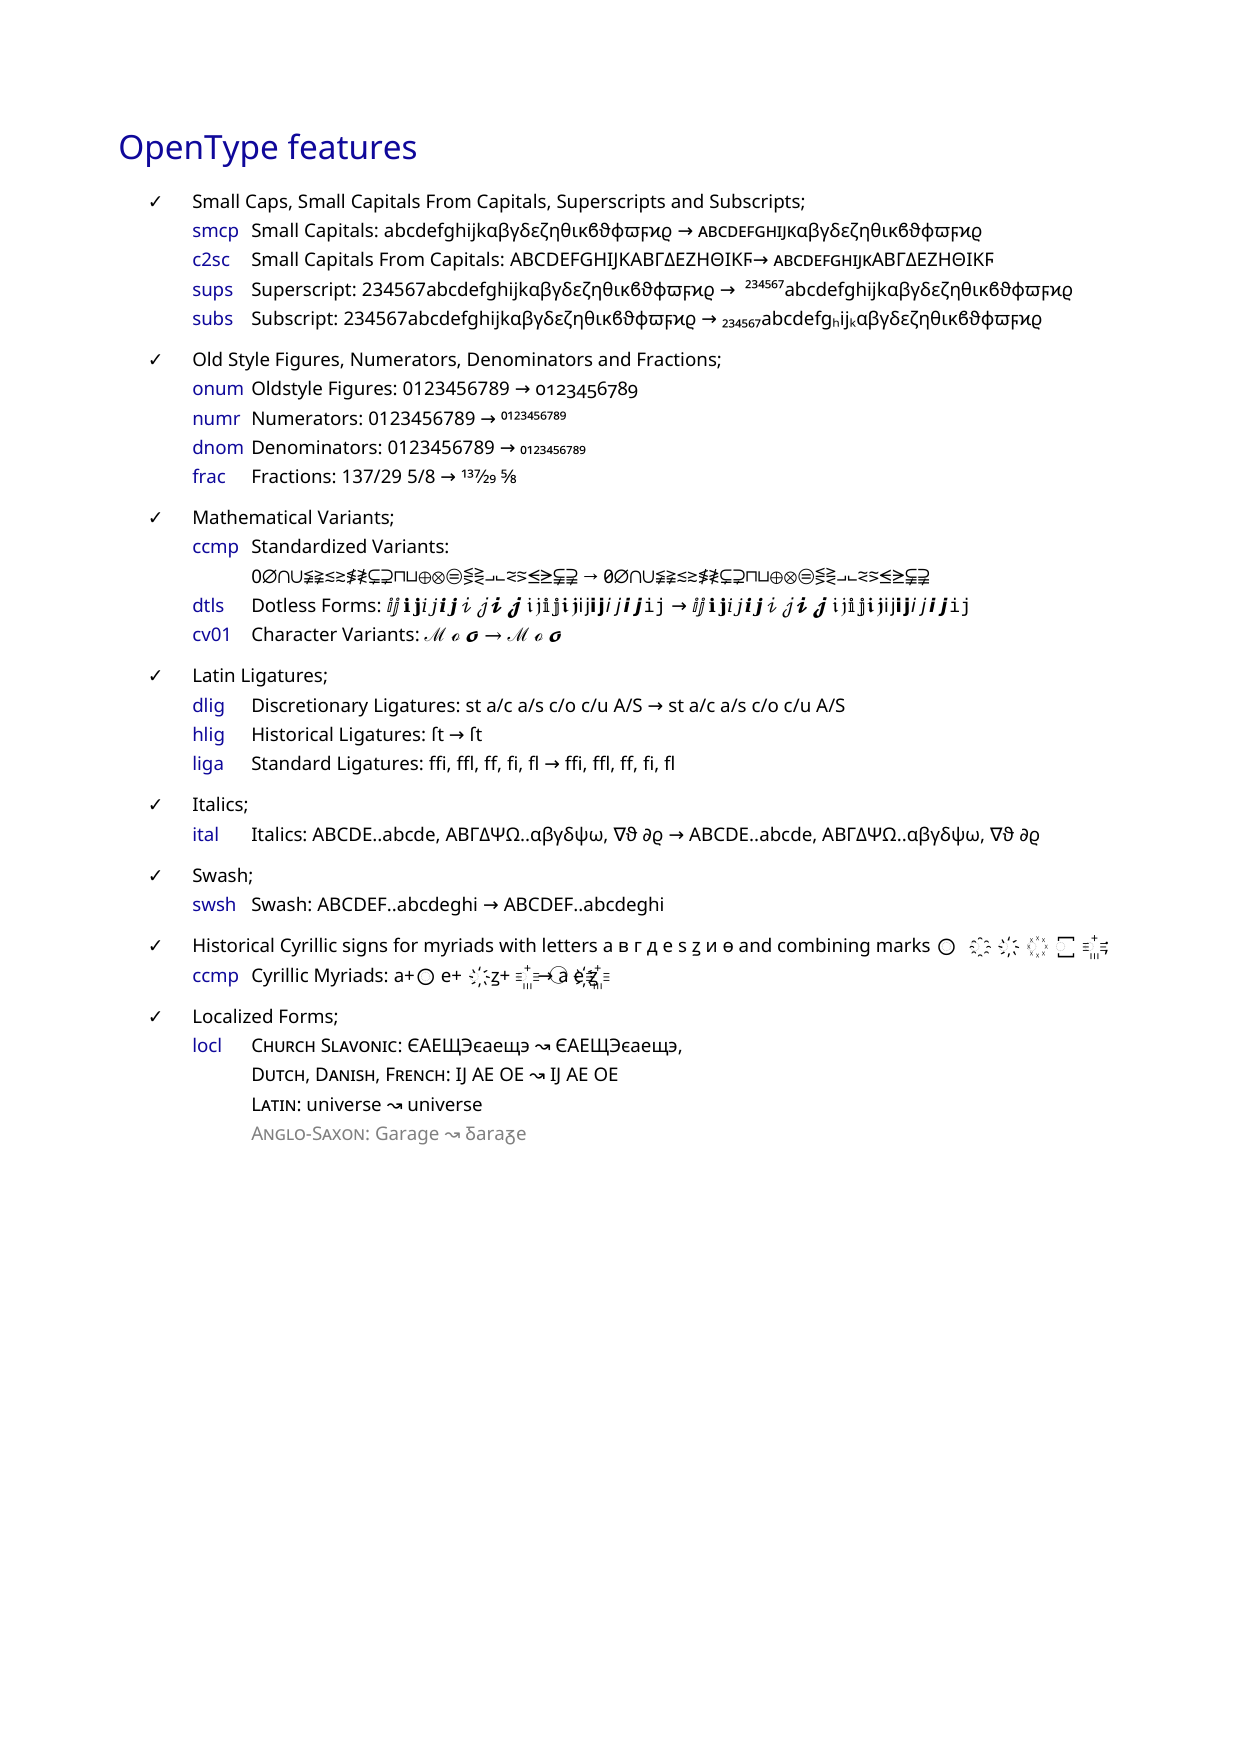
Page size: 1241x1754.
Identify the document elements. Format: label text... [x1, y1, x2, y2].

text ✓ Latin Ligatures; dlig Discretionary Ligatures: st a/c a/s c/o c/u A/S → st a/c a/s c/o c/u A/S hlig Historical Ligatures: ſt → ſt liga Standard Ligatures: ffi, ffl, ff, fi, fl → ffi, ffl, ff, fi, fl [148, 663, 1122, 776]
text ✓ Mathematical Variants; ccmp Standardized Variants: 0∅∩∪≨≩≲≳≸≹⊊⊋⊓⊔⊕⊗⊜⋚⋛⨼⨽⪝⪞⪬⪭⫋⫌ → 0︀∅︀∩︀∪︀≨︀≩︀≲︀≳︀≸︀≹︀⊊︀⊋︀⊓︀⊔︀⊕︀⊗︀⊜︀⋚︀⋛︀⨼︀⨽︀⪝︀⪞︀⪬︀⪭︀⫋︀⫌︀ dtls Dotless Forms: ⅈⅉ 𝐢𝐣𝑖𝑗𝒊𝒋 𝒾 𝒿𝓲 𝓳 𝔦𝔧𝕚𝕛𝖎𝖏𝗂𝗃𝗶𝗷𝘪𝘫𝙞𝙟𝚒𝚓 → ⅈⅉ 𝐢𝐣𝑖𝑗𝒊𝒋 𝒾 𝒿𝓲 𝓳 𝔦𝔧𝕚𝕛𝖎𝖏𝗂𝗃𝗶𝗷𝘪𝘫𝙞𝙟𝚒𝚓 cv01 Character Variants: ℳ ℴ 𝓸 → ℳ ℴ 𝓸 [148, 504, 1122, 647]
text OpenType features [118, 124, 1122, 169]
text ✓ Small Caps, Small Capitals From Capitals, Superscripts and Subscripts; smcp Small Capitals: abcdefghijkαβγδεζηθικϐϑϕϖϝϰϱ → abcdefghijkαβγδεζηθικϐϑϕϖϝϰϱ c2sc Small Capitals From Capitals: ABCDEFGHIJKΑΒΓΔΕΖΗΘΙΚϜ→ ABCDEFGHIJKΑΒΓΔΕΖΗΘΙΚϜ sups Superscript: 234567abcdefghijkαβγδεζηθικϐϑϕϖϝϰϱ → 234567abcdefghijkαβγδεζηθικϐϑϕϖϝϰϱ subs Subscript: 234567abcdefghijkαβγδεζηθικϐϑϕϖϝϰϱ → 234567abcdefghijkαβγδεζηθικϐϑϕϖϝϰϱ [148, 188, 1122, 331]
text ✓ Swash; swsh Swash: ABCDEF..abcdeghi → ABCDEF..abcdeghi [148, 862, 1122, 917]
text ✓ Localized Forms; locl Church Slavonic: ЄАЕЩЭєаещэ ↝ ЄАЕЩЭєаещэ, Dutch, Danish, French: IJ AE OE ↝ IJ AE OE Latin: universe ↝ universe Anglo-Saxon: Garage ↝ Ᵹaraᵹe [148, 1003, 1122, 1146]
text ✓ Old Style Figures, Numerators, Denominators and Fractions; onum Oldstyle Figures: 0123456789 → 0123456789 numr Numerators: 0123456789 → 0123456789 dnom Denominators: 0123456789 → 0123456789 frac Fractions: 137/29 5/8 → 137/29 5/8 [148, 346, 1122, 489]
text ✓ Italics; ital Italics: ABCDE..abcde, ΑΒΓΔΨΩ..αβγδψω, ∇ϑ ∂ϱ → ABCDE..abcde, ΑΒΓΔΨΩ..αβγδψω, ∇ϑ ∂ϱ [148, 792, 1122, 847]
text ✓ Historical Cyrillic signs for myriads with letters а в г д е ѕ ꙁ и ѳ and combining marks ◌‍⃝ ◌‍҈ ◌‍҉ ◌‍꙰ ◌‍꙱ ◌‍꙲ ; ccmp Cyrillic Myriads: а+ ◌‍⃝ е+ ◌‍҉ ꙁ+ ◌‍꙲ → а⃝ е҉ ꙁ꙲ [148, 933, 1122, 987]
